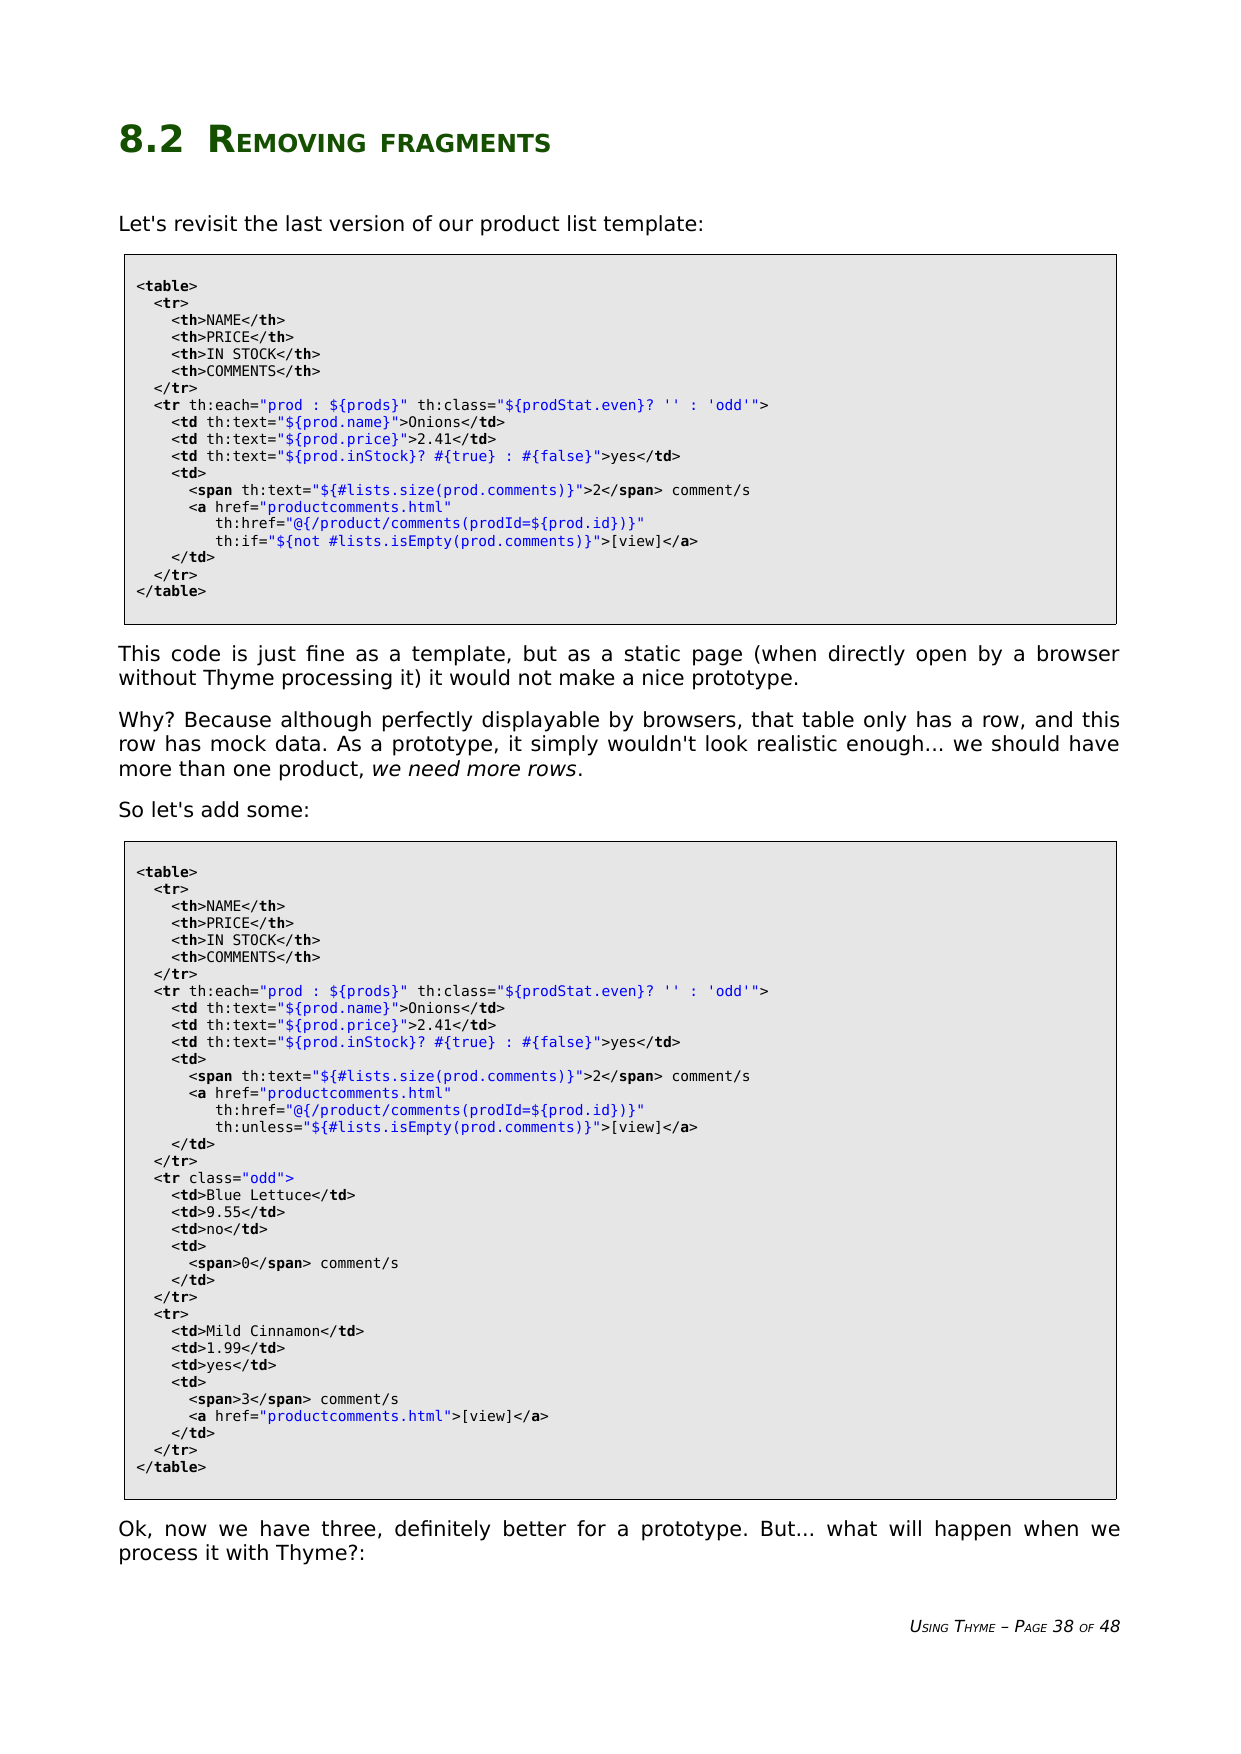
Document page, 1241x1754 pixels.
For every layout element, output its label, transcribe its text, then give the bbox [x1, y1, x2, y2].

text Let's revisit the last version of our product list template: [118, 212, 1122, 236]
text Why? Because although perfectly displayable by browsers, that table only has a row, and this row has mock data. As a prototype, it simply wouldn't look realistic enough... we should have more than one product, we need more rows. [118, 708, 1122, 781]
text <table> <tr> <th>NAME</th> <th>PRICE</th> <th>IN STOCK</th> <th>COMMENTS</th> </tr> <tr th:each="prod : ${prods}" th:class="${prodStat.even}? '' : 'odd'"> <td th:text="${prod.name}">Onions</td> <td th:text="${prod.price}">2.41</td> <td th:text="${prod.inStock}? #{true} : #{false}">yes</td> <td> <span th:text="${#lists.size(prod.comments)}">2</span> comment/s <a href="productcomments.html" th:href="@{/product/comments(prodId=${prod.id})}" th:if="${not #lists.isEmpty(prod.comments)}">[view]</a> </td> </tr> </table> [125, 255, 1116, 624]
text Ok, now we have three, definitely better for a prototype. But... what will happen when we process it with Thyme?: [118, 1517, 1122, 1566]
subtitle Removing fragments [118, 118, 1122, 162]
text <table> <tr> <th>NAME</th> <th>PRICE</th> <th>IN STOCK</th> <th>COMMENTS</th> </tr> <tr th:each="prod : ${prods}" th:class="${prodStat.even}? '' : 'odd'"> <td th:text="${prod.name}">Onions</td> <td th:text="${prod.price}">2.41</td> <td th:text="${prod.inStock}? #{true} : #{false}">yes</td> <td> <span th:text="${#lists.size(prod.comments)}">2</span> comment/s <a href="productcomments.html" th:href="@{/product/comments(prodId=${prod.id})}" th:unless="${#lists.isEmpty(prod.comments)}">[view]</a> </td> </tr> <tr class="odd"> <td>Blue Lettuce</td> <td>9.55</td> <td>no</td> <td> <span>0</span> comment/s </td> </tr> <tr> <td>Mild Cinnamon</td> <td>1.99</td> <td>yes</td> <td> <span>3</span> comment/s <a href="productcomments.html">[view]</a> </td> </tr> </table> [125, 842, 1116, 1499]
text So let's add some: [118, 798, 1122, 823]
text This code is just fine as a template, but as a static page (when directly open by a browser without Thyme processing it) it would not make a nice prototype. [118, 642, 1122, 690]
